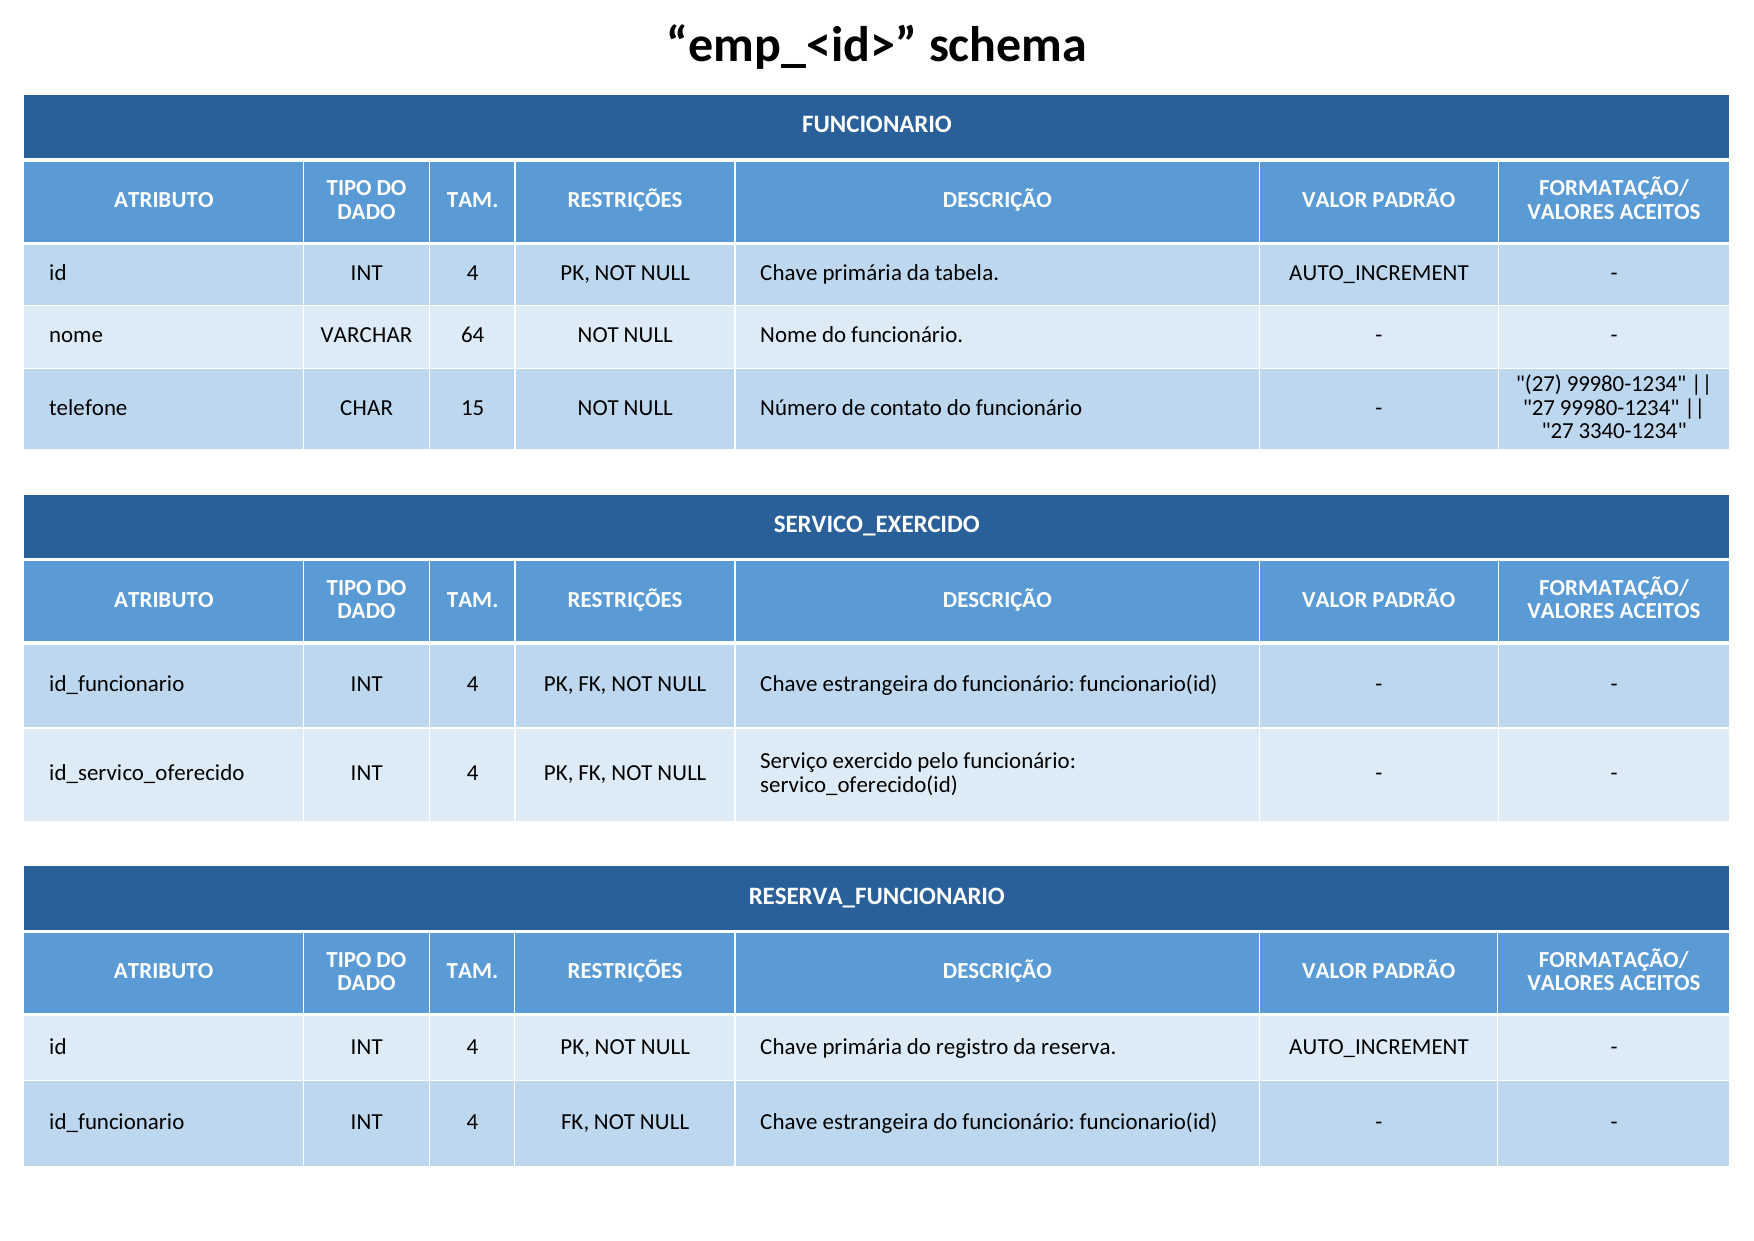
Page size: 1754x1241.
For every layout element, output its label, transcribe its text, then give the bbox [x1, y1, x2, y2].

table_cell RESTRIÇÕES [516, 561, 734, 641]
table_cell Chave primária da tabela. [736, 245, 1259, 305]
table_cell PK, FK, NOT NULL [516, 729, 734, 821]
table_cell CHAR [304, 369, 429, 449]
table_cell 4 [430, 1081, 514, 1166]
table_cell FORMATAÇÃO/VALORES ACEITOS [1499, 561, 1729, 641]
table_cell TIPO DO DADO [304, 561, 429, 641]
table_cell Chave estrangeira do funcionário: funcionario(id) [736, 645, 1259, 727]
table_cell Chave estrangeira do funcionário: funcionario(id) [736, 1081, 1259, 1166]
table_cell id_servico_oferecido [24, 729, 303, 821]
table_cell nome [24, 306, 303, 368]
table_cell - [1260, 645, 1498, 727]
table_cell - [1260, 1081, 1497, 1166]
table_cell - [1499, 306, 1729, 368]
table_cell id [24, 245, 303, 305]
table_cell VARCHAR [304, 306, 429, 368]
text “emp_<id>” schema [24, 24, 1729, 74]
table_cell TIPO DO DADO [304, 933, 429, 1013]
table_cell DESCRIÇÃO [736, 933, 1259, 1013]
table_cell 64 [430, 306, 514, 368]
table_cell FORMATAÇÃO/VALORES ACEITOS [1498, 933, 1729, 1013]
table_cell VALOR PADRÃO [1260, 933, 1497, 1013]
table_cell RESTRIÇÕES [515, 933, 734, 1013]
table_cell TAM. [430, 561, 514, 641]
table_cell DESCRIÇÃO [736, 561, 1259, 641]
table_cell NOT NULL [516, 369, 734, 449]
table_cell - [1499, 729, 1729, 821]
table_cell ATRIBUTO [24, 933, 303, 1013]
table_cell - [1499, 645, 1729, 727]
table_cell VALOR PADRÃO [1260, 561, 1498, 641]
table_header FUNCIONARIO [24, 95, 1729, 158]
table_cell 4 [430, 245, 514, 305]
table_cell AUTO_INCREMENT [1260, 1016, 1497, 1080]
table_cell - [1260, 306, 1498, 368]
table_header RESERVA_FUNCIONARIO [24, 866, 1729, 930]
table_cell ATRIBUTO [24, 561, 303, 641]
table_cell id_funcionario [24, 1081, 303, 1166]
table_cell FK, NOT NULL [515, 1081, 734, 1166]
table_cell - [1498, 1081, 1729, 1166]
table_cell id_funcionario [24, 645, 303, 727]
table_cell TIPO DO DADO [304, 162, 429, 242]
table_cell PK, FK, NOT NULL [516, 645, 734, 727]
table_cell "(27) 99980-1234" || "27 99980-1234" || "27 3340-1234" [1499, 369, 1729, 449]
table_cell telefone [24, 369, 303, 449]
table_cell TAM. [430, 162, 514, 242]
table_cell 4 [430, 729, 514, 821]
table_cell 4 [430, 1016, 514, 1080]
table_cell - [1260, 369, 1498, 449]
table_header SERVICO_EXERCIDO [24, 495, 1729, 558]
table_cell 4 [430, 645, 514, 727]
table_cell PK, NOT NULL [515, 1016, 734, 1080]
table_cell 15 [430, 369, 514, 449]
table_cell VALOR PADRÃO [1260, 162, 1498, 242]
table_cell NOT NULL [516, 306, 734, 368]
table_cell Número de contato do funcionário [736, 369, 1259, 449]
table_cell id [24, 1016, 303, 1080]
table_cell INT [304, 645, 429, 727]
table_cell INT [304, 729, 429, 821]
table_cell Chave primária do registro da reserva. [736, 1016, 1259, 1080]
table_cell Serviço exercido pelo funcionário: servico_oferecido(id) [736, 729, 1259, 821]
table_cell FORMATAÇÃO/VALORES ACEITOS [1499, 162, 1729, 242]
table_cell - [1499, 245, 1729, 305]
table_cell - [1260, 729, 1498, 821]
table_cell TAM. [430, 933, 514, 1013]
table_cell DESCRIÇÃO [736, 162, 1259, 242]
table_cell - [1498, 1016, 1729, 1080]
table_cell INT [304, 245, 429, 305]
table_cell RESTRIÇÕES [516, 162, 734, 242]
table_cell AUTO_INCREMENT [1260, 245, 1498, 305]
table_cell Nome do funcionário. [736, 306, 1259, 368]
table_cell INT [304, 1016, 429, 1080]
table_cell PK, NOT NULL [516, 245, 734, 305]
table_cell INT [304, 1081, 429, 1166]
table_cell ATRIBUTO [24, 162, 303, 242]
